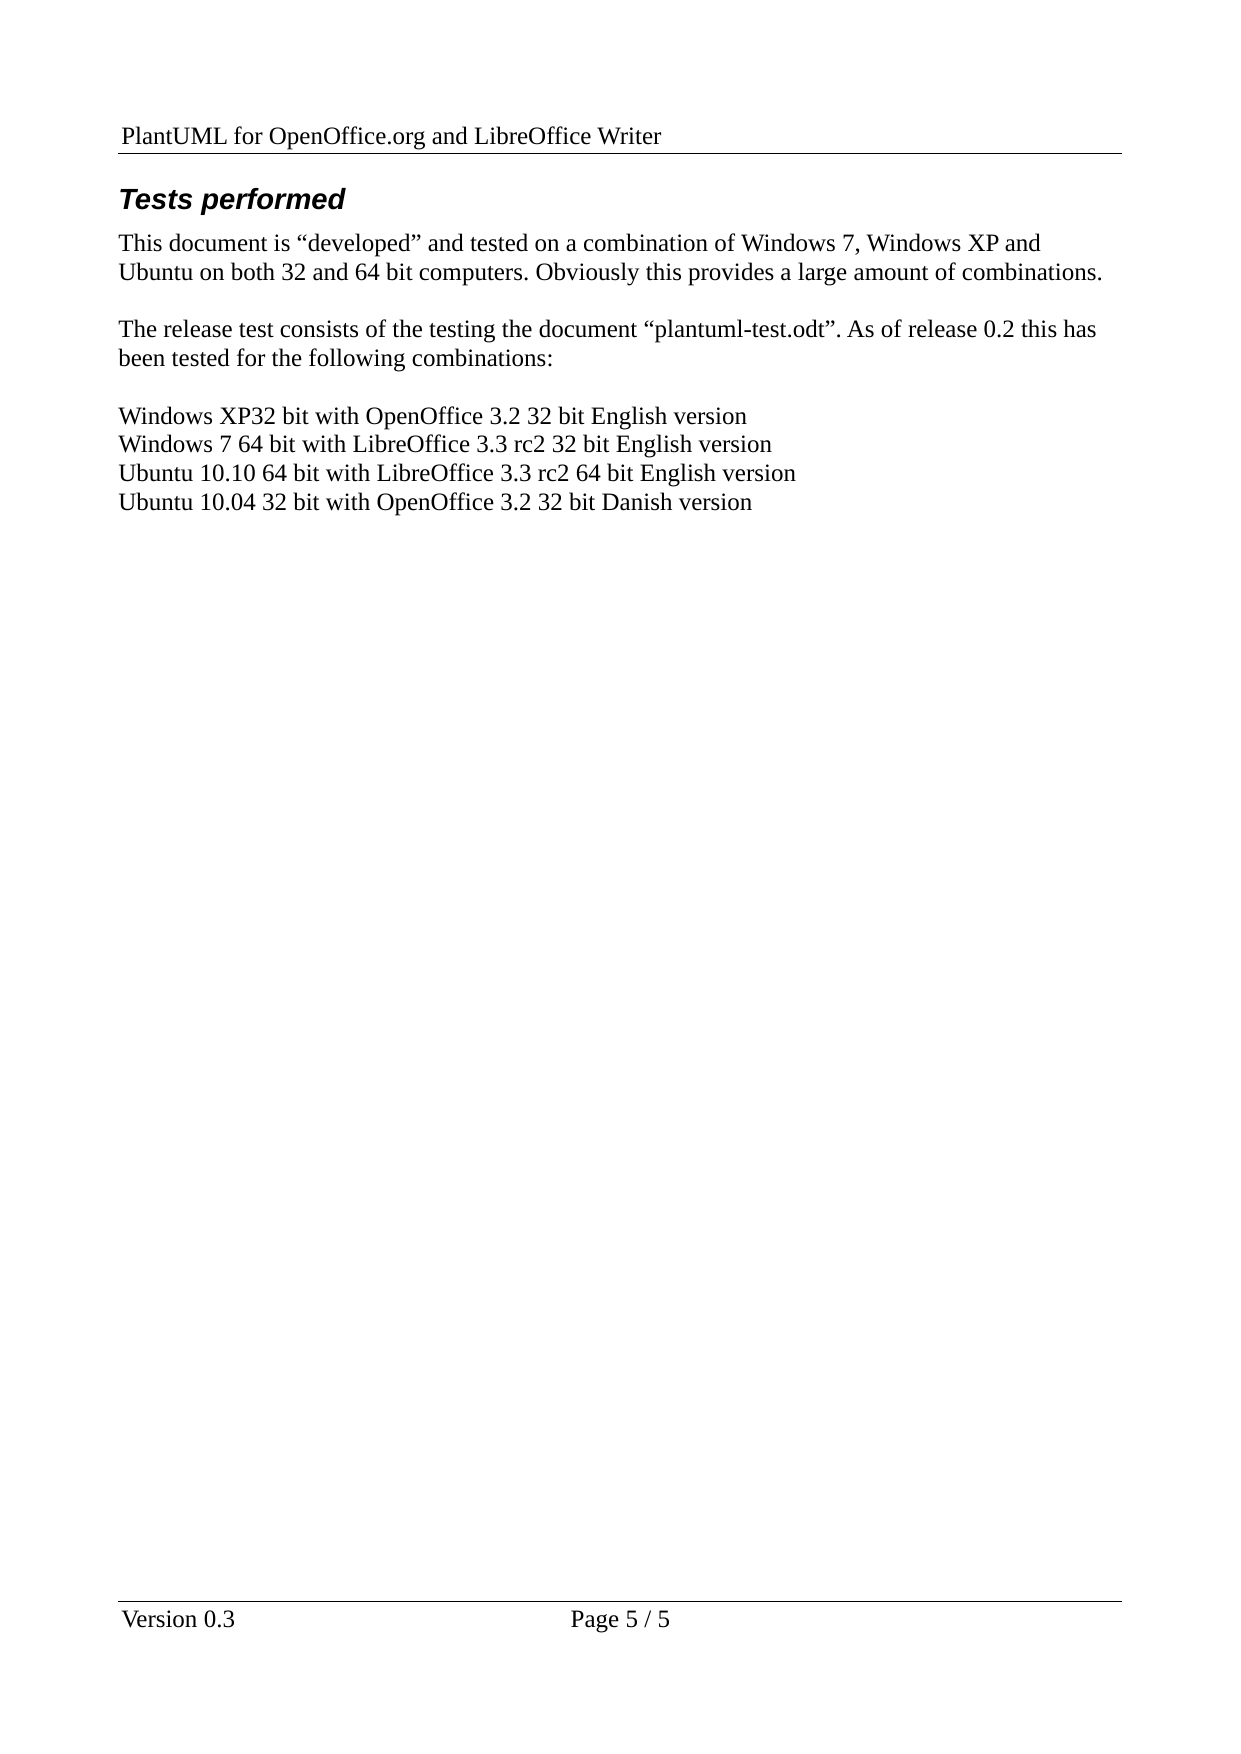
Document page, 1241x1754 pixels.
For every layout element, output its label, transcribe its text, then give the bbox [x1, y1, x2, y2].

text This document is “developed” and tested on a combination of Windows 7, Windows XP and Ubuntu on both 32 and 64 bit computers. Obviously this provides a large amount of combinations. [118, 228, 1122, 286]
text Ubuntu 10.04 32 bit with OpenOffice 3.2 32 bit Danish version [118, 487, 1122, 516]
text The release test consists of the testing the document “plantuml-test.odt”. As of release 0.2 this has been tested for the following combinations: [118, 314, 1122, 372]
subtitle Tests performed [118, 182, 1122, 216]
text Windows 7 64 bit with LibreOffice 3.3 rc2 32 bit English version [118, 429, 1122, 458]
text Ubuntu 10.10 64 bit with LibreOffice 3.3 rc2 64 bit English version [118, 458, 1122, 487]
text Windows XP32 bit with OpenOffice 3.2 32 bit English version [118, 401, 1122, 429]
